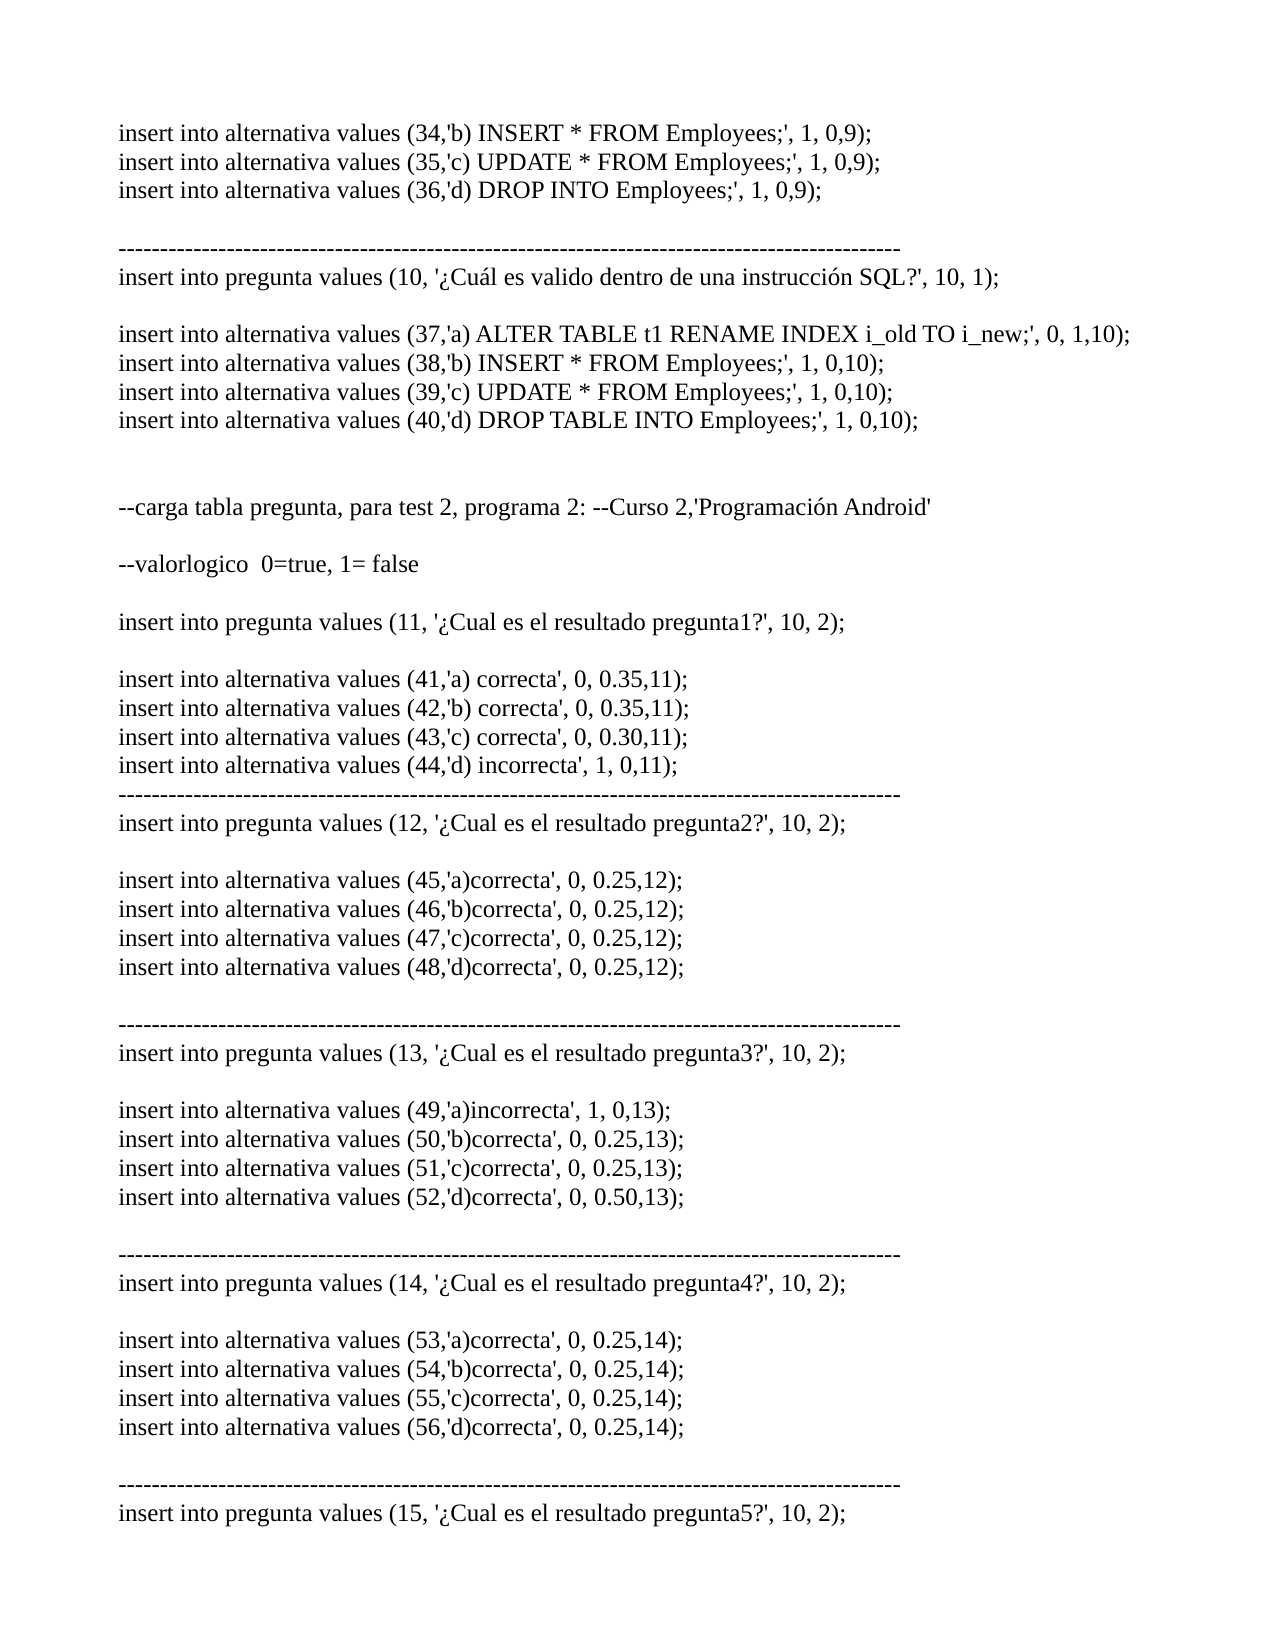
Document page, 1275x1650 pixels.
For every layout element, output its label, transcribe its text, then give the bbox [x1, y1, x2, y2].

text ---------------------------------------------------------------------------------------------- [118, 1239, 1157, 1268]
text insert into pregunta values (11, '¿Cual es el resultado pregunta1?', 10, 2); [118, 607, 1157, 636]
text insert into pregunta values (13, '¿Cual es el resultado pregunta3?', 10, 2); [118, 1038, 1157, 1067]
text ---------------------------------------------------------------------------------------------- [118, 233, 1157, 262]
text ---------------------------------------------------------------------------------------------- [118, 1009, 1157, 1038]
text insert into pregunta values (10, '¿Cuál es valido dentro de una instrucción SQL?', 10, 1); [118, 262, 1157, 291]
text insert into alternativa values (47,'c)correcta', 0, 0.25,12); [118, 923, 1157, 952]
text insert into alternativa values (52,'d)correcta', 0, 0.50,13); [118, 1182, 1157, 1211]
text --carga tabla pregunta, para test 2, programa 2: --Curso 2,'Programación Android' [118, 492, 1157, 521]
text insert into alternativa values (41,'a) correcta', 0, 0.35,11); [118, 664, 1157, 693]
text insert into alternativa values (43,'c) correcta', 0, 0.30,11); [118, 722, 1157, 751]
text insert into alternativa values (40,'d) DROP TABLE INTO Employees;', 1, 0,10); [118, 406, 1157, 434]
text insert into alternativa values (42,'b) correcta', 0, 0.35,11); [118, 693, 1157, 722]
text insert into alternativa values (49,'a)incorrecta', 1, 0,13); [118, 1096, 1157, 1124]
text insert into alternativa values (39,'c) UPDATE * FROM Employees;', 1, 0,10); [118, 377, 1157, 406]
text insert into alternativa values (46,'b)correcta', 0, 0.25,12); [118, 894, 1157, 923]
text insert into alternativa values (54,'b)correcta', 0, 0.25,14); [118, 1354, 1157, 1383]
text insert into alternativa values (48,'d)correcta', 0, 0.25,12); [118, 952, 1157, 981]
text insert into alternativa values (55,'c)correcta', 0, 0.25,14); [118, 1383, 1157, 1412]
text insert into alternativa values (50,'b)correcta', 0, 0.25,13); [118, 1124, 1157, 1153]
text insert into pregunta values (12, '¿Cual es el resultado pregunta2?', 10, 2); [118, 808, 1157, 837]
text insert into alternativa values (38,'b) INSERT * FROM Employees;', 1, 0,10); [118, 348, 1157, 377]
text insert into alternativa values (44,'d) incorrecta', 1, 0,11); [118, 751, 1157, 779]
text insert into alternativa values (37,'a) ALTER TABLE t1 RENAME INDEX i_old TO i_new;', 0, 1,10); [118, 319, 1157, 348]
text insert into alternativa values (34,'b) INSERT * FROM Employees;', 1, 0,9); [118, 118, 1157, 147]
text ---------------------------------------------------------------------------------------------- [118, 779, 1157, 808]
text ---------------------------------------------------------------------------------------------- [118, 1469, 1157, 1498]
text insert into alternativa values (36,'d) DROP INTO Employees;', 1, 0,9); [118, 176, 1157, 204]
text insert into pregunta values (14, '¿Cual es el resultado pregunta4?', 10, 2); [118, 1268, 1157, 1297]
text insert into alternativa values (56,'d)correcta', 0, 0.25,14); [118, 1412, 1157, 1441]
text insert into alternativa values (51,'c)correcta', 0, 0.25,13); [118, 1153, 1157, 1182]
text insert into alternativa values (35,'c) UPDATE * FROM Employees;', 1, 0,9); [118, 147, 1157, 176]
text insert into pregunta values (15, '¿Cual es el resultado pregunta5?', 10, 2); [118, 1498, 1157, 1527]
text insert into alternativa values (45,'a)correcta', 0, 0.25,12); [118, 866, 1157, 894]
text insert into alternativa values (53,'a)correcta', 0, 0.25,14); [118, 1326, 1157, 1354]
text --valorlogico 0=true, 1= false [118, 549, 1157, 578]
